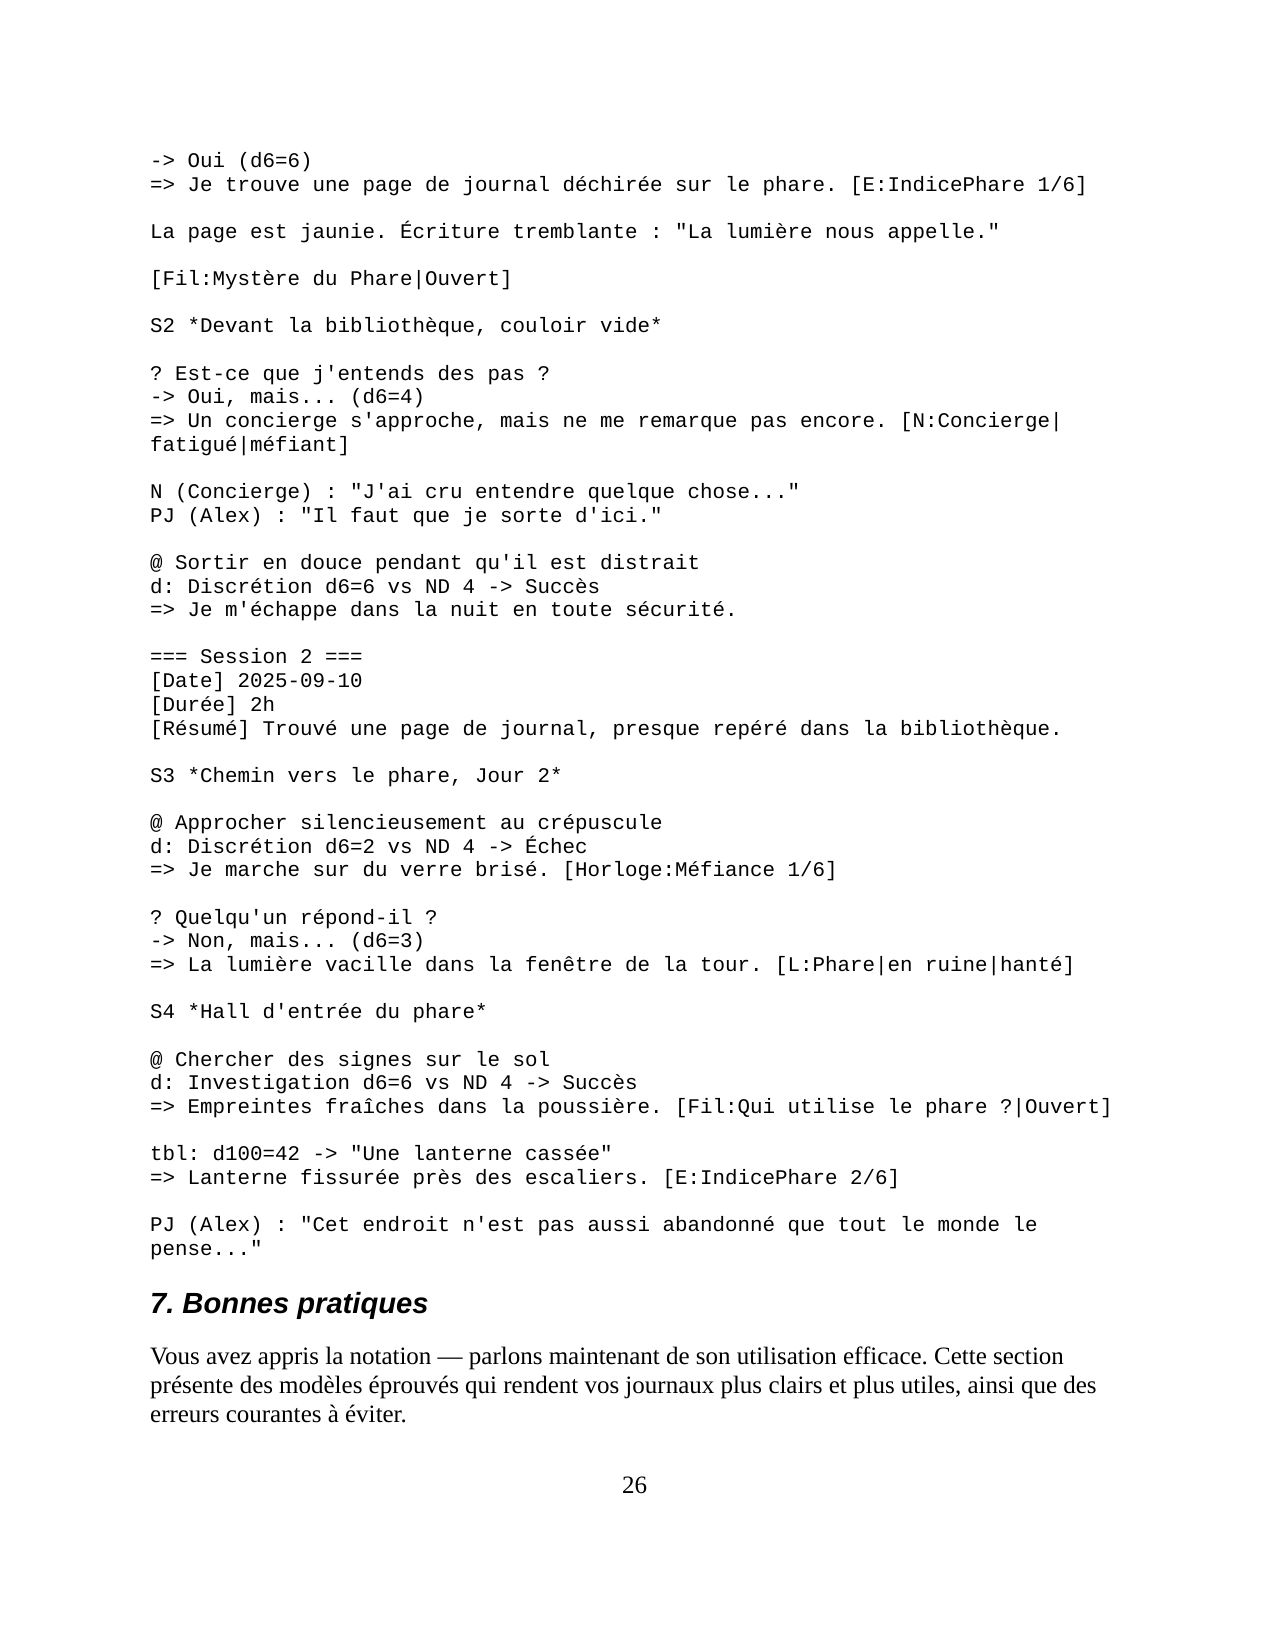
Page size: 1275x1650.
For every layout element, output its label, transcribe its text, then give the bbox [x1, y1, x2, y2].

text d: Investigation d6=6 vs ND 4 -> Succès [150, 1072, 1125, 1096]
text Vous avez appris la notation — parlons maintenant de son utilisation efficace. Cette section présente des modèles éprouvés qui rendent vos journaux plus clairs et plus utiles, ainsi que des erreurs courantes à éviter. [150, 1341, 1125, 1428]
text -> Non, mais... (d6=3) [150, 930, 1125, 954]
text => Un concierge s'approche, mais ne me remarque pas encore. [N:Concierge|fatigué|méfiant] [150, 410, 1125, 457]
text N (Concierge) : "J'ai cru entendre quelque chose..." [150, 481, 1125, 505]
subtitle 7. Bonnes pratiques [150, 1286, 1125, 1320]
text => Empreintes fraîches dans la poussière. [Fil:Qui utilise le phare ?|Ouvert] [150, 1096, 1125, 1119]
text => Lanterne fissurée près des escaliers. [E:IndicePhare 2/6] [150, 1167, 1125, 1190]
text => Je marche sur du verre brisé. [Horloge:Méfiance 1/6] [150, 859, 1125, 883]
text [Durée] 2h [150, 694, 1125, 717]
text ? Est-ce que j'entends des pas ? [150, 363, 1125, 386]
text S3 *Chemin vers le phare, Jour 2* [150, 765, 1125, 788]
text ? Quelqu'un répond-il ? [150, 907, 1125, 930]
text @ Approcher silencieusement au crépuscule [150, 812, 1125, 836]
text S2 *Devant la bibliothèque, couloir vide* [150, 316, 1125, 339]
text [Date] 2025-09-10 [150, 670, 1125, 694]
text => La lumière vacille dans la fenêtre de la tour. [L:Phare|en ruine|hanté] [150, 954, 1125, 978]
text === Session 2 === [150, 647, 1125, 670]
text @ Chercher des signes sur le sol [150, 1048, 1125, 1072]
text PJ (Alex) : "Cet endroit n'est pas aussi abandonné que tout le monde le pense..." [150, 1214, 1125, 1261]
text -> Oui (d6=6) [150, 150, 1125, 174]
text => Je m'échappe dans la nuit en toute sécurité. [150, 599, 1125, 623]
text PJ (Alex) : "Il faut que je sorte d'ici." [150, 505, 1125, 528]
text -> Oui, mais... (d6=4) [150, 386, 1125, 410]
text S4 *Hall d'entrée du phare* [150, 1001, 1125, 1025]
text d: Discrétion d6=2 vs ND 4 -> Échec [150, 836, 1125, 859]
text tbl: d100=42 -> "Une lanterne cassée" [150, 1143, 1125, 1167]
text => Je trouve une page de journal déchirée sur le phare. [E:IndicePhare 1/6] [150, 174, 1125, 197]
text @ Sortir en douce pendant qu'il est distrait [150, 552, 1125, 576]
text [Fil:Mystère du Phare|Ouvert] [150, 268, 1125, 292]
text [Résumé] Trouvé une page de journal, presque repéré dans la bibliothèque. [150, 717, 1125, 741]
text La page est jaunie. Écriture tremblante : "La lumière nous appelle." [150, 221, 1125, 244]
text d: Discrétion d6=6 vs ND 4 -> Succès [150, 576, 1125, 599]
